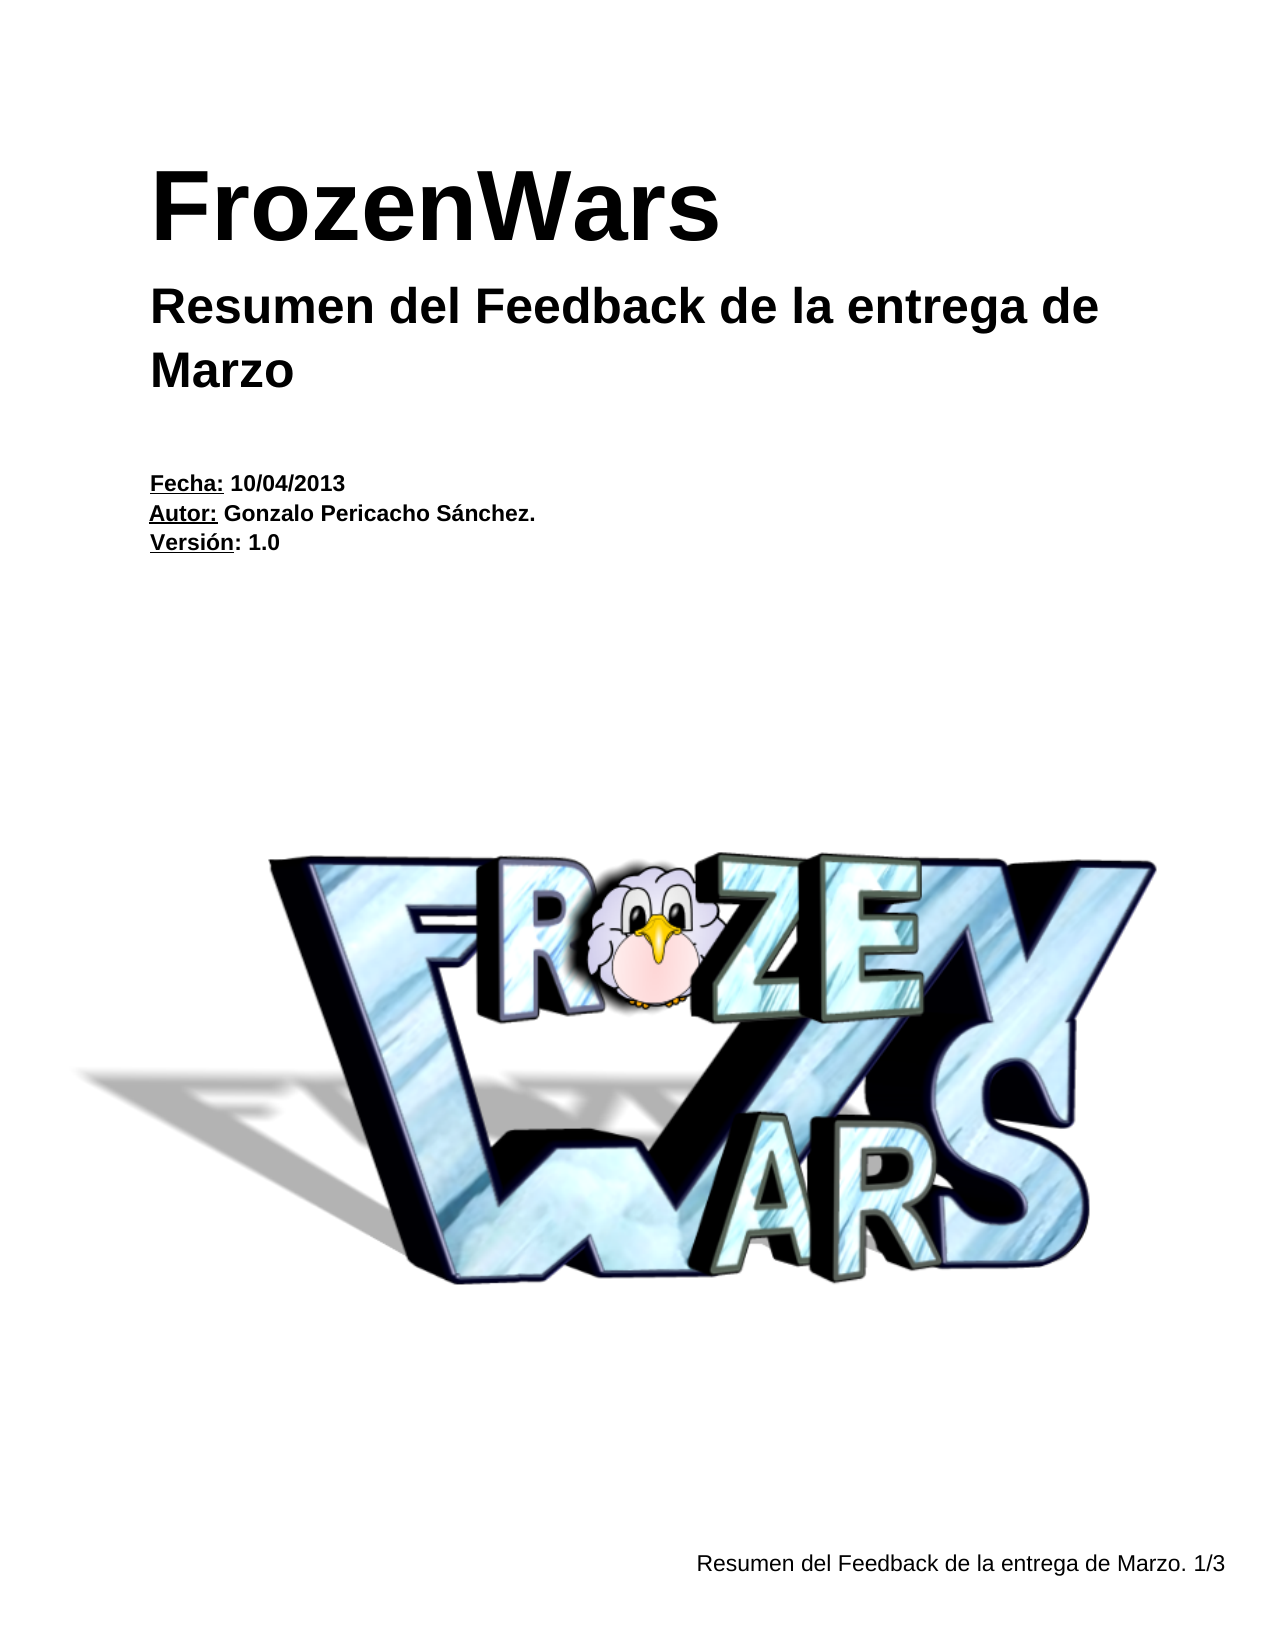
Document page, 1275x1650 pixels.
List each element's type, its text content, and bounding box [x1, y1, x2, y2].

text FrozenWars [150, 150, 1125, 262]
text Fecha: 10/04/2013 [150, 471, 1125, 497]
text Versión: 1.0 [150, 530, 1125, 555]
picture [59, 847, 1158, 1286]
text Autor: Gonzalo Pericacho Sánchez. [148, 500, 1108, 526]
text Resumen del Feedback de la entrega de Marzo [150, 278, 1125, 398]
